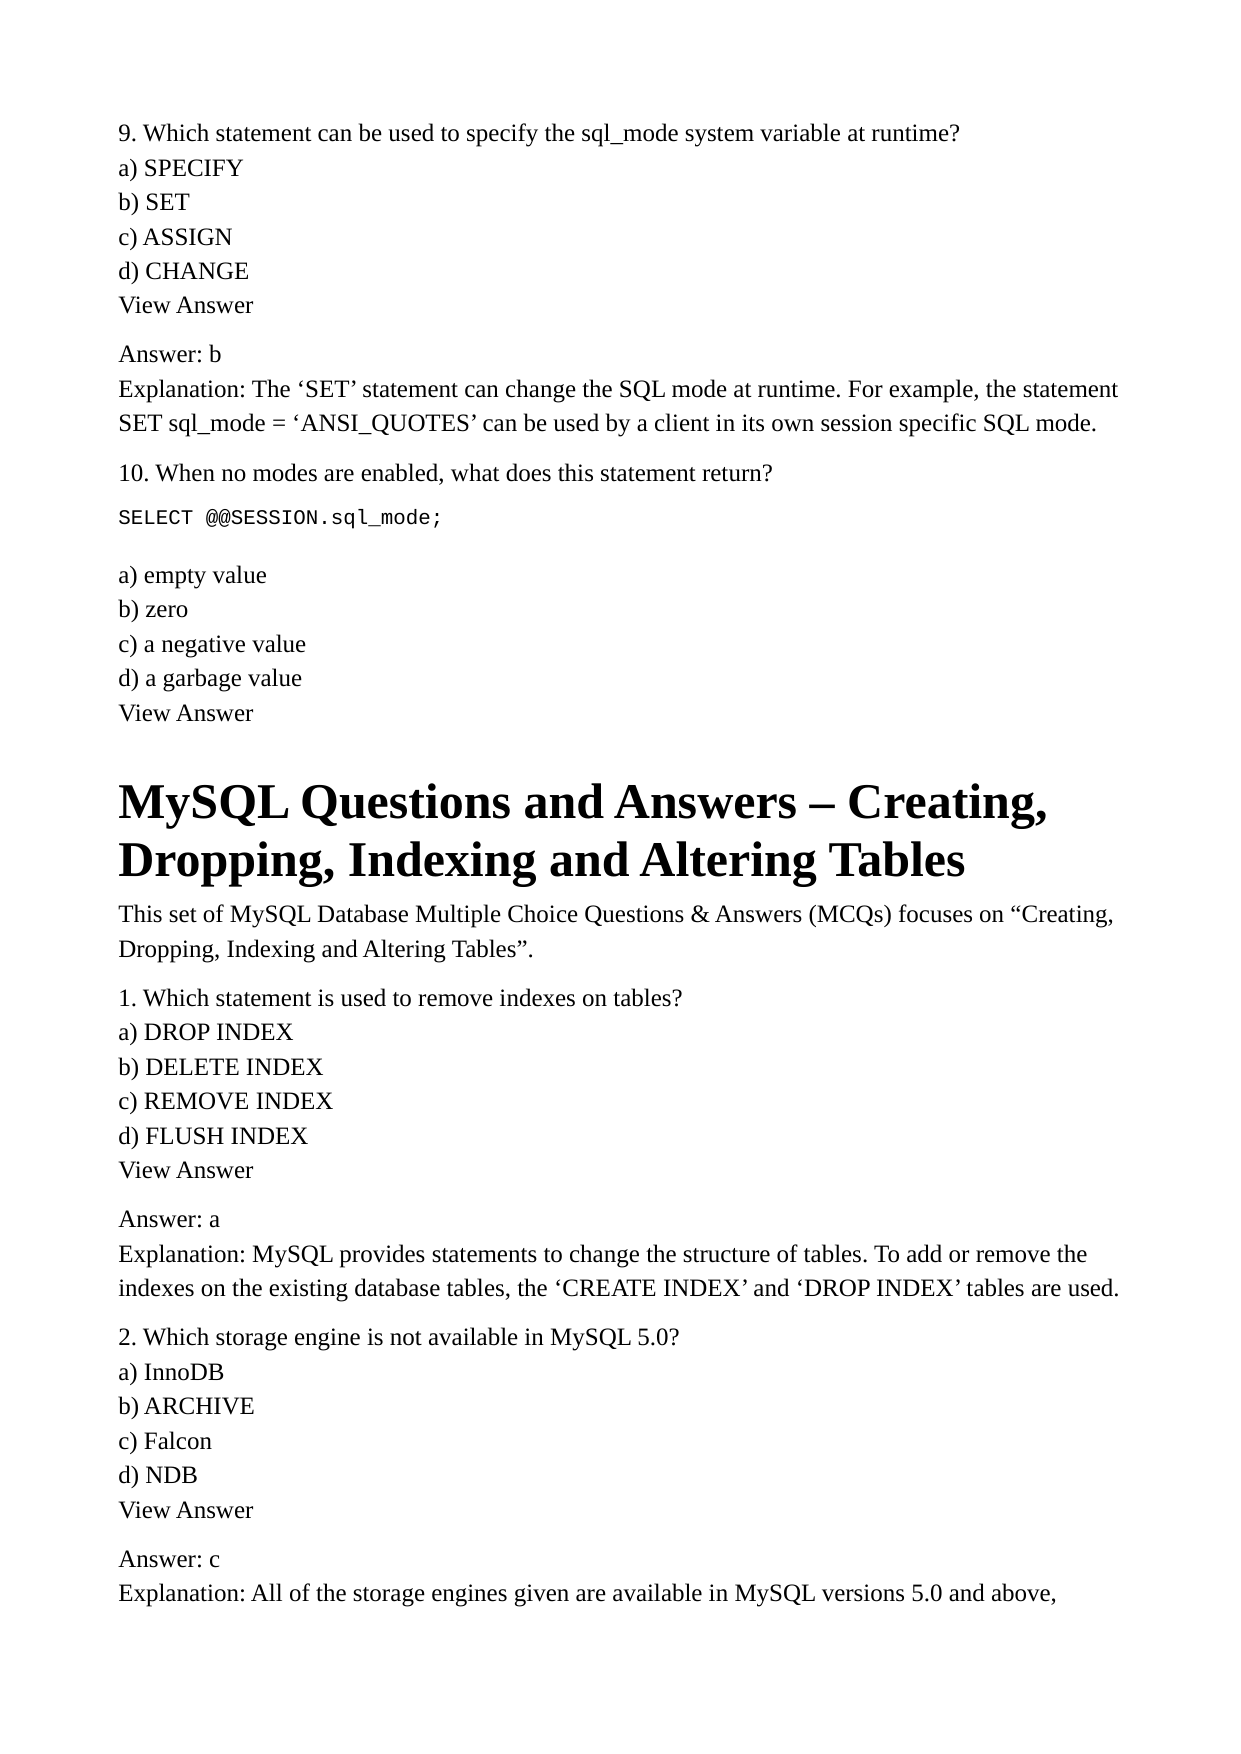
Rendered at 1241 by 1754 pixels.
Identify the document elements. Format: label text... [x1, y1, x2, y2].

text Answer: c Explanation: All of the storage engines given are available in MySQL versions 5.0 and above, [118, 1544, 1122, 1607]
subtitle MySQL Questions and Answers – Creating, Dropping, Indexing and Altering Tables [118, 772, 1122, 887]
text 2. Which storage engine is not available in MySQL 5.0? a) InnoDB b) ARCHIVE c) Falcon d) NDB View Answer [118, 1322, 1122, 1523]
text a) empty value b) zero c) a negative value d) a garbage value View Answer [118, 560, 1122, 726]
text SELECT @@SESSION.sql_mode; [118, 507, 1122, 530]
text Answer: a Explanation: MySQL provides statements to change the structure of tables. To add or remove the indexes on the existing database tables, the ‘CREATE INDEX’ and ‘DROP INDEX’ tables are used. [118, 1204, 1122, 1302]
text This set of MySQL Database Multiple Choice Questions & Answers (MCQs) focuses on “Creating, Dropping, Indexing and Altering Tables”. [118, 899, 1122, 962]
text 1. Which statement is used to remove indexes on tables? a) DROP INDEX b) DELETE INDEX c) REMOVE INDEX d) FLUSH INDEX View Answer [118, 983, 1122, 1184]
text Answer: b Explanation: The ‘SET’ statement can change the SQL mode at runtime. For example, the statement SET sql_mode = ‘ANSI_QUOTES’ can be used by a client in its own session specific SQL mode. [118, 339, 1122, 437]
text 10. When no modes are enabled, what does this statement return? [118, 458, 1122, 486]
text 9. Which statement can be used to specify the sql_mode system variable at runtime? a) SPECIFY b) SET c) ASSIGN d) CHANGE View Answer [118, 118, 1122, 319]
